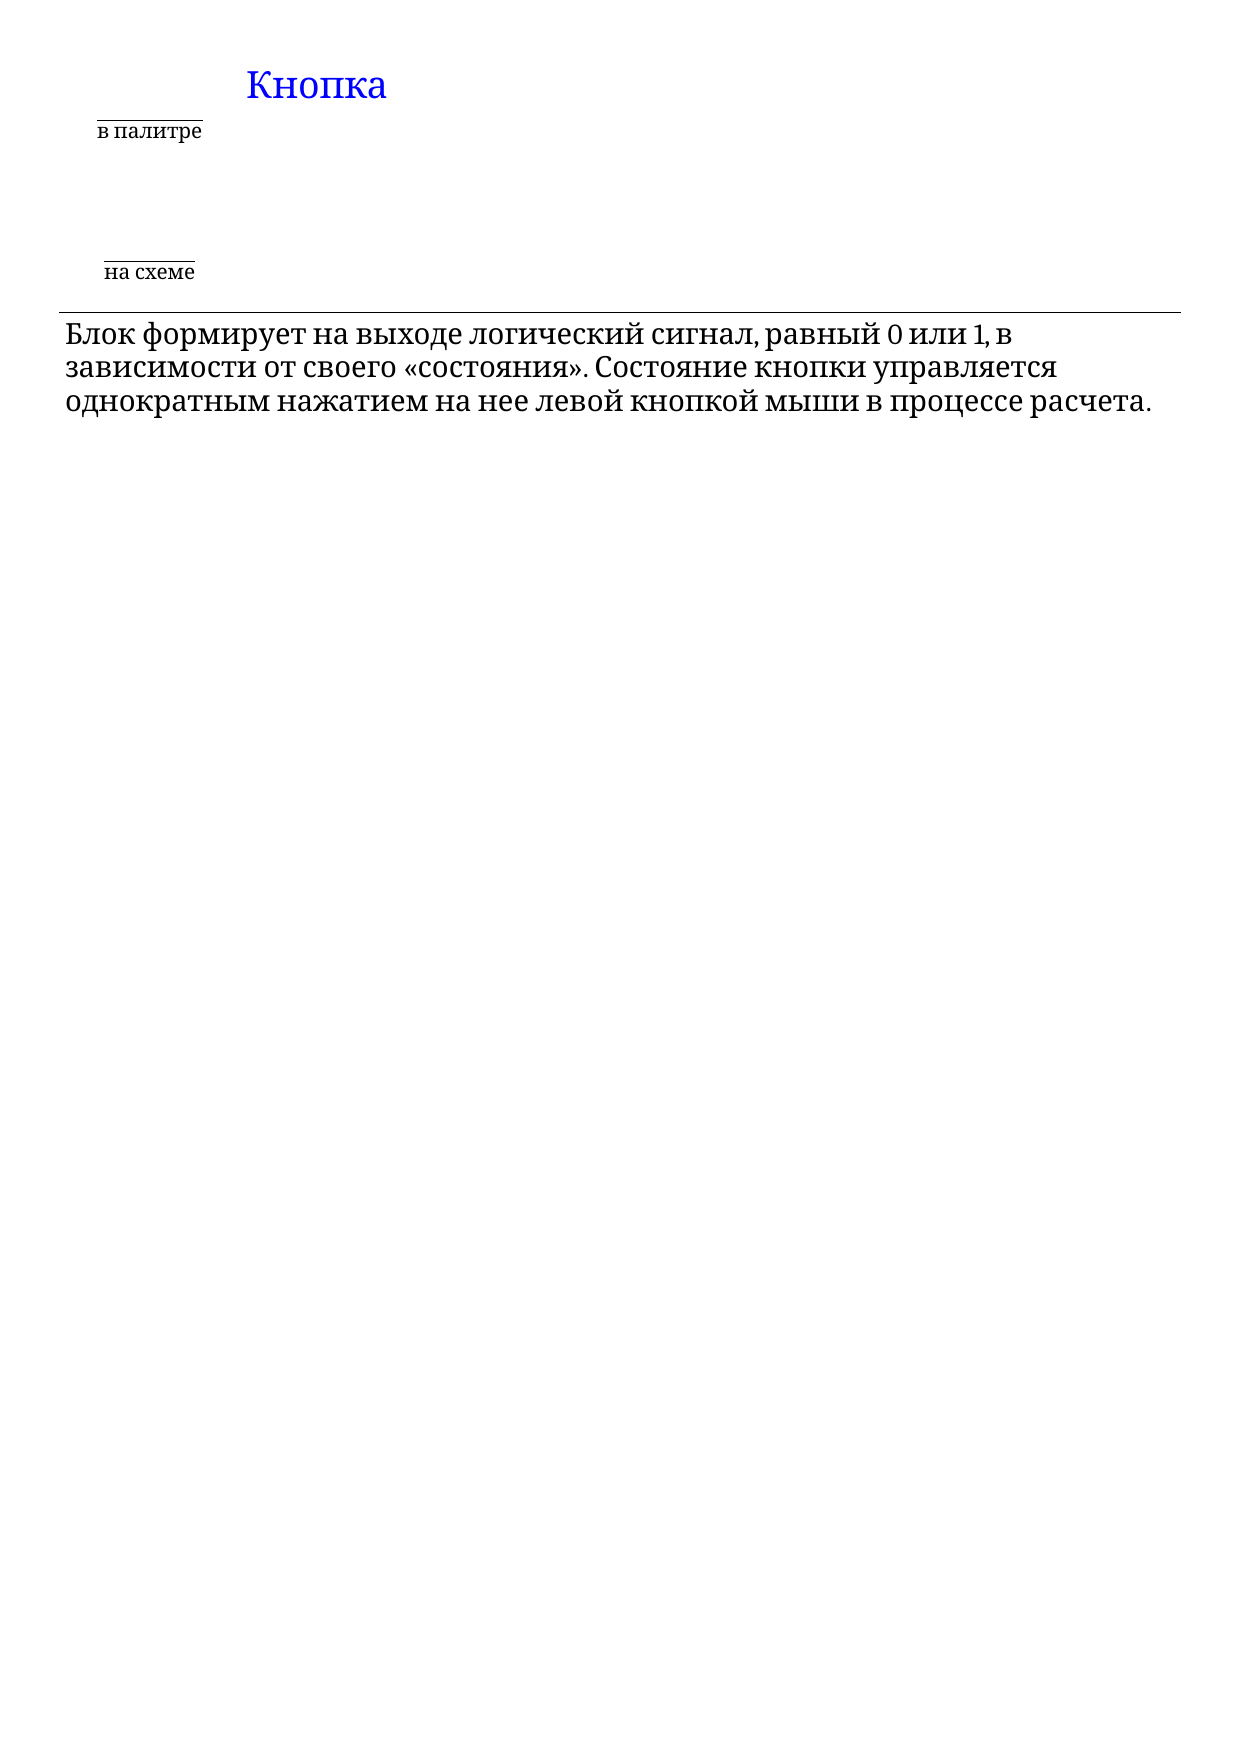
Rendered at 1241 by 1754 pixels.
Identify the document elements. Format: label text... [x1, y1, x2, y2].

table_cell [240, 171, 1181, 255]
table_cell в палитре [59, 114, 240, 171]
table_cell на схеме [59, 255, 240, 312]
table_cell [240, 255, 1181, 312]
table_cell [59, 171, 240, 255]
table_cell [240, 114, 1181, 171]
table_cell Блок формирует на выходе логический сигнал, равный 0 или 1, в зависимости от своего «состояния». Состояние кнопки управляется однократным нажатием на нее левой кнопкой мыши в процессе расчета. [59, 313, 1181, 437]
table_header [59, 59, 240, 114]
table_header Кнопка [240, 59, 1181, 114]
